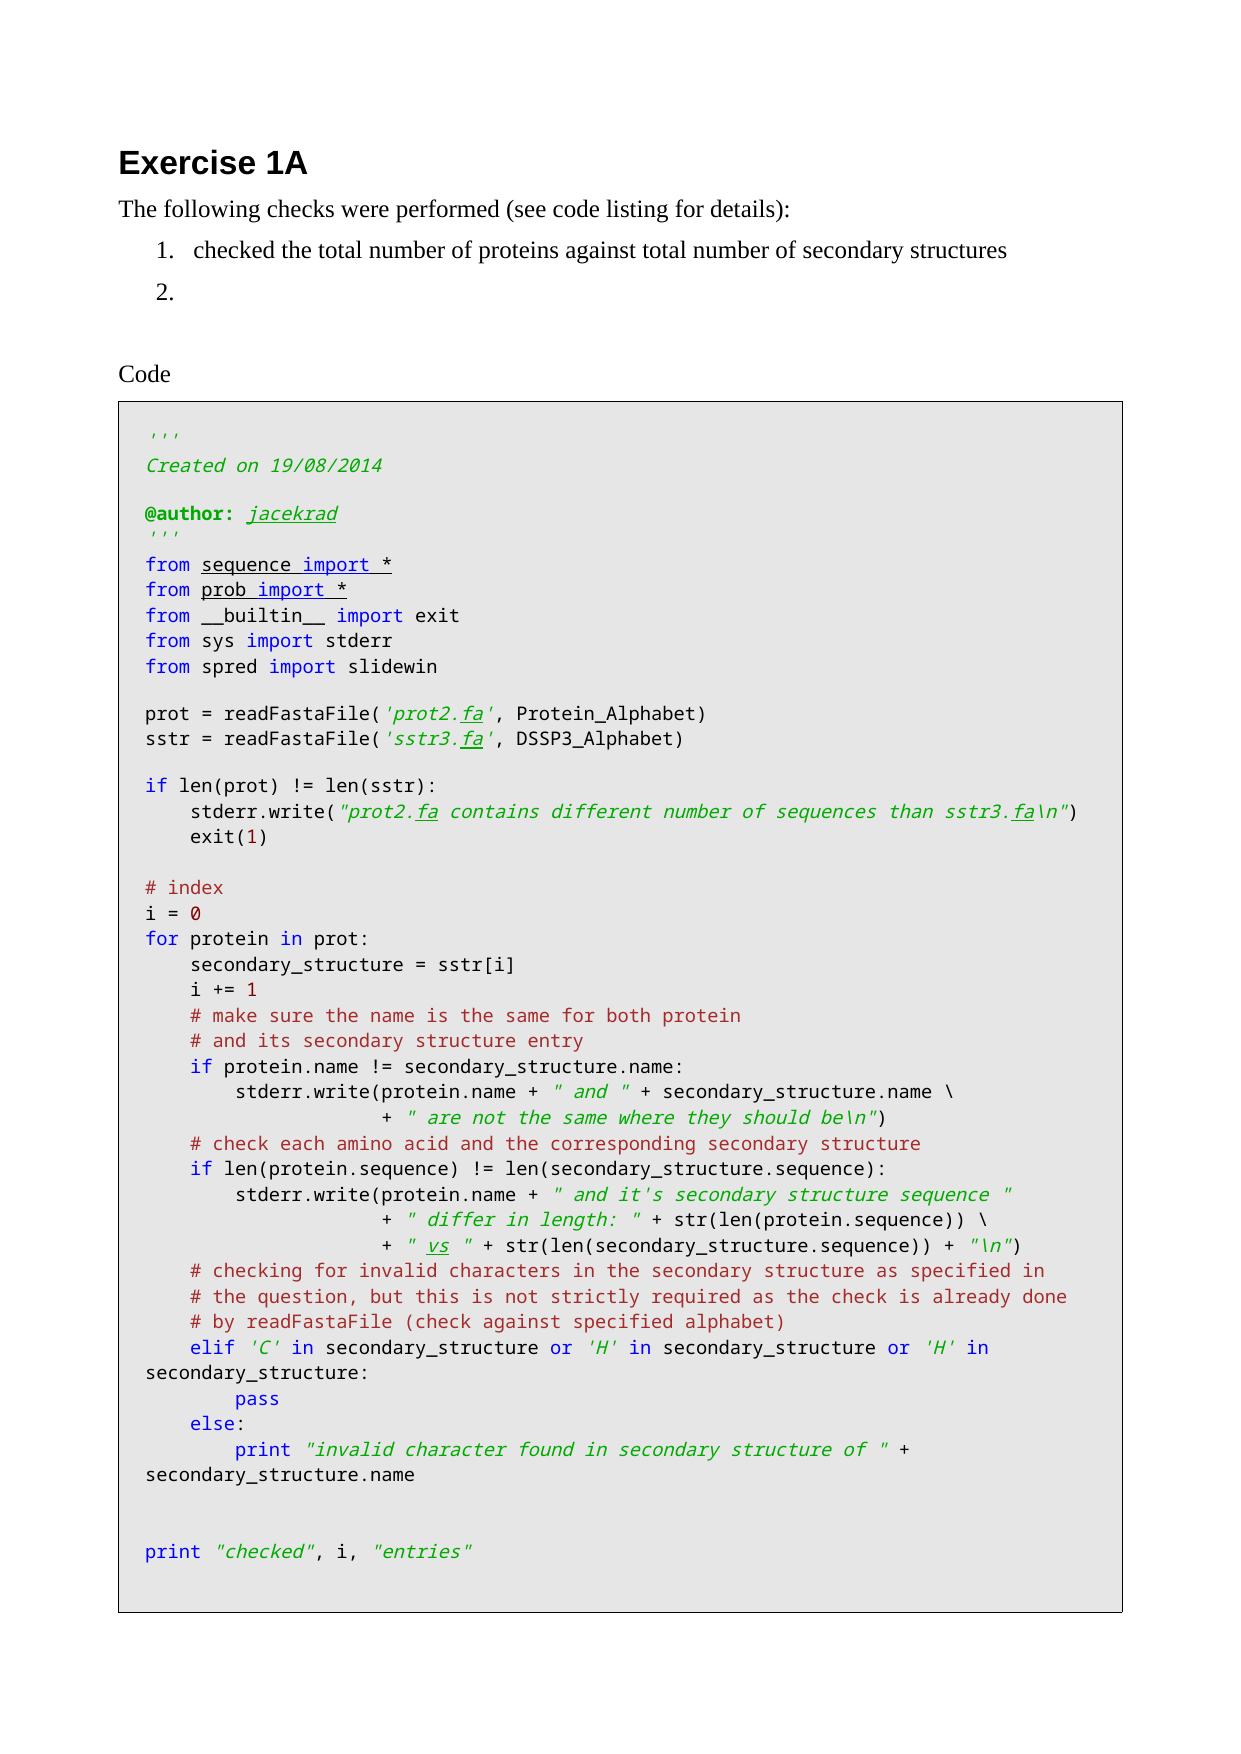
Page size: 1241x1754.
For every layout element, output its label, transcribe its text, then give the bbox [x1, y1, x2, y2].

text The following checks were performed (see code listing for details): [118, 194, 1122, 223]
text from spred import slidewin [119, 626, 1122, 652]
subtitle Exercise 1A [118, 143, 1122, 182]
text ''' [119, 499, 1122, 524]
text stderr.write(protein.name + " and " + secondary_structure.name \ [119, 1052, 1122, 1078]
text ''' [119, 402, 1122, 426]
text + " vs " + str(len(secondary_structure.sequence)) + "\n") [119, 1205, 1122, 1231]
text # and its secondary structure entry [119, 1001, 1122, 1027]
text prot = readFastaFile('prot2.fa', Protein_Alphabet) [119, 673, 1122, 699]
text pass [119, 1358, 1122, 1384]
text @author: jacekrad [119, 473, 1122, 499]
text elif 'C' in secondary_structure or 'H' in secondary_structure or 'H' in secondary_structure: [119, 1307, 1122, 1358]
text # the question, but this is not strictly required as the check is already done [119, 1256, 1122, 1282]
text from __builtin__ import exit [119, 575, 1122, 601]
text # index [119, 848, 1122, 873]
text from sequence import * [119, 524, 1122, 550]
text # make sure the name is the same for both protein [119, 976, 1122, 1001]
text + " differ in length: " + str(len(protein.sequence)) \ [119, 1180, 1122, 1205]
text print "checked", i, "entries" [119, 1512, 1122, 1537]
text stderr.write(protein.name + " and it's secondary structure sequence " [119, 1154, 1122, 1180]
text stderr.write("prot2.fa contains different number of sequences than sstr3.fa\n") [119, 771, 1122, 797]
text i += 1 [119, 950, 1122, 976]
text + " are not the same where they should be\n") [119, 1078, 1122, 1103]
text sstr = readFastaFile('sstr3.fa', DSSP3_Alphabet) [119, 699, 1122, 724]
text # check each amino acid and the corresponding secondary structure [119, 1103, 1122, 1129]
text print "invalid character found in secondary structure of " + secondary_structure.name [119, 1409, 1122, 1461]
text Code [118, 359, 1122, 388]
list checked the total number of proteins against total number of secondary structures [156, 236, 1122, 264]
text if len(protein.sequence) != len(secondary_structure.sequence): [119, 1129, 1122, 1154]
text exit(1) [119, 797, 1122, 822]
text from prob import * [119, 550, 1122, 575]
text secondary_structure = sstr[i] [119, 924, 1122, 950]
text if protein.name != secondary_structure.name: [119, 1027, 1122, 1052]
text if len(prot) != len(sstr): [119, 746, 1122, 771]
text # checking for invalid characters in the secondary structure as specified in [119, 1231, 1122, 1256]
text else: [119, 1384, 1122, 1409]
text i = 0 [119, 873, 1122, 899]
text from sys import stderr [119, 601, 1122, 626]
text for protein in prot: [119, 899, 1122, 924]
text # by readFastaFile (check against specified alphabet) [119, 1282, 1122, 1307]
text Created on 19/08/2014 [119, 426, 1122, 452]
